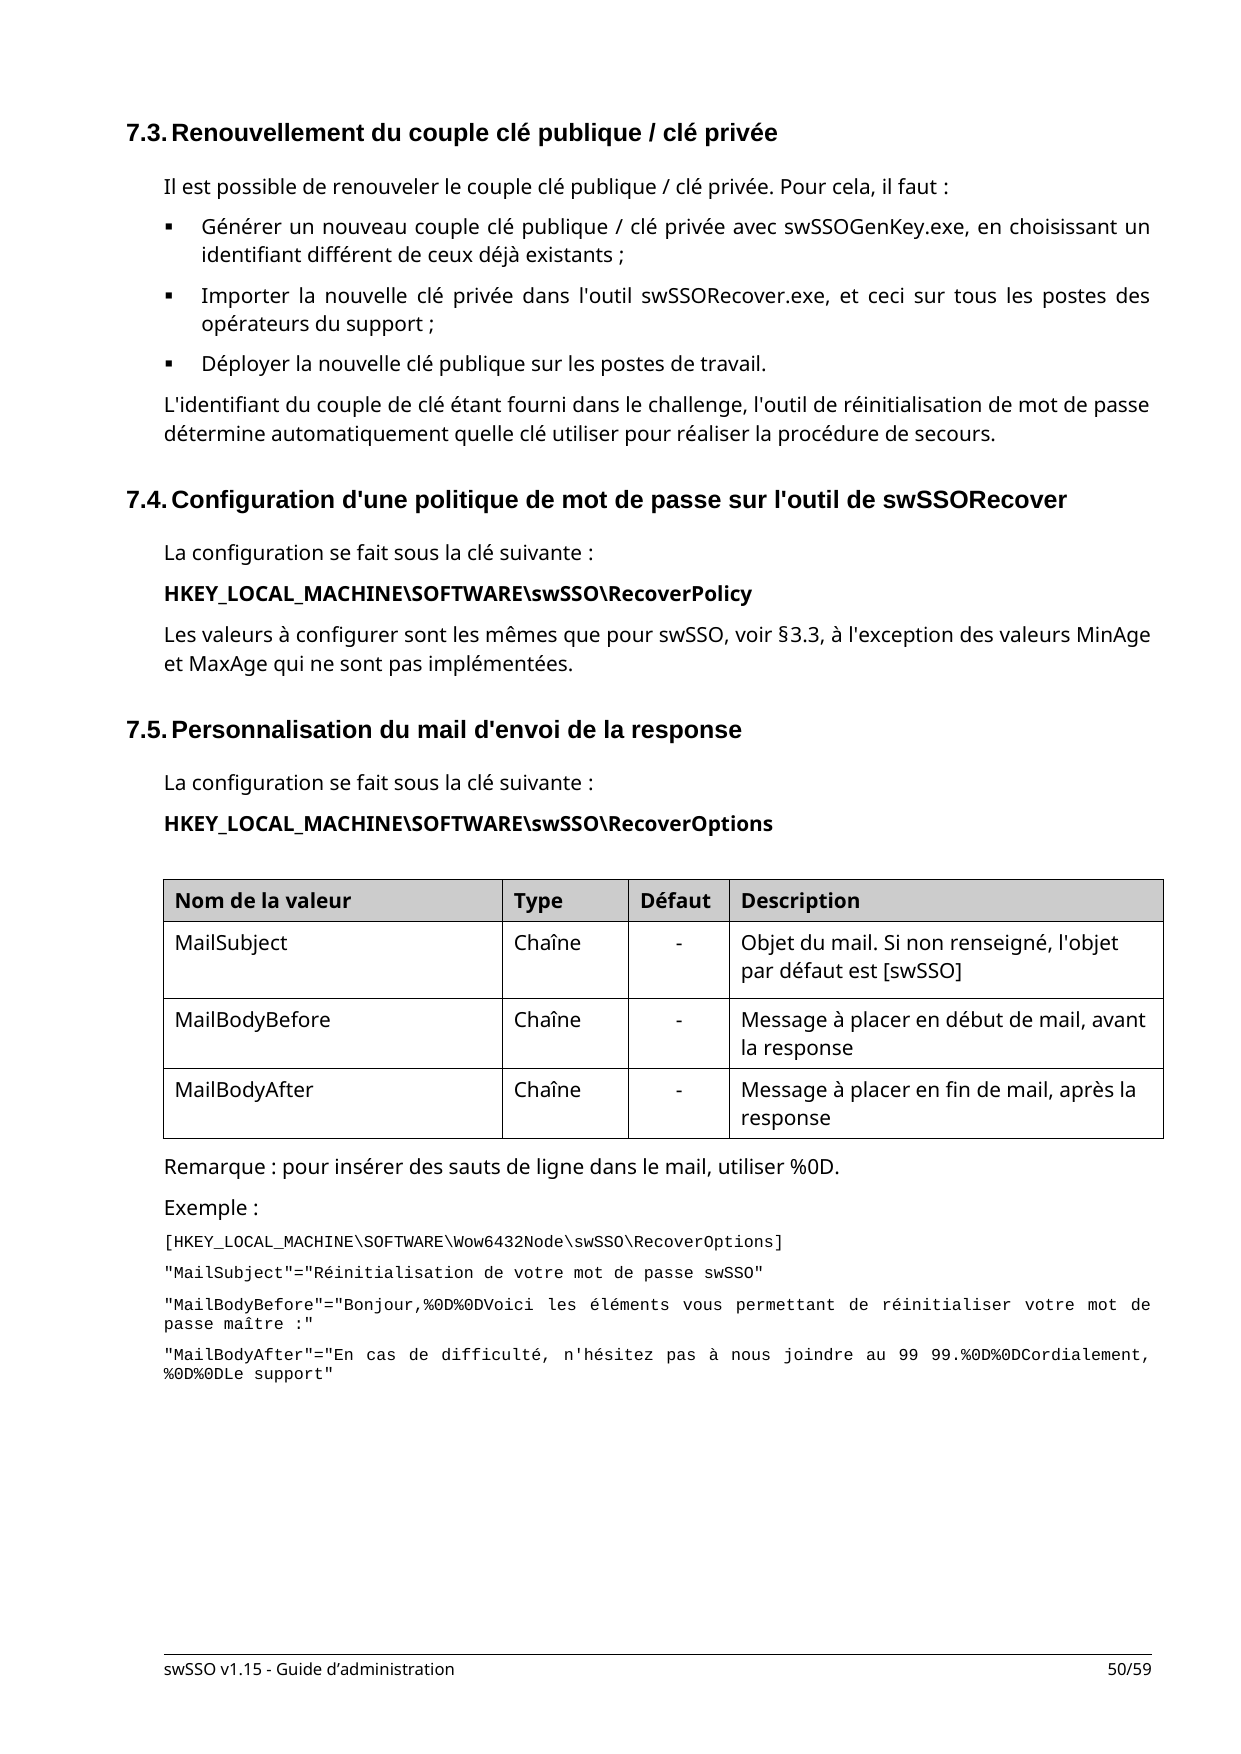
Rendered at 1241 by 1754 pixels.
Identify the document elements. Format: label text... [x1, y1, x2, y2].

list Importer la nouvelle clé privée dans l'outil swSSORecover.exe, et ceci sur tous les postes des opérateurs du support ; [164, 281, 1152, 338]
table_cell Chaîne [503, 999, 628, 1068]
table_cell Chaîne [503, 922, 628, 997]
list Déployer la nouvelle clé publique sur les postes de travail. [164, 349, 1152, 378]
table_header Description [730, 880, 1163, 921]
list Générer un nouveau couple clé publique / clé privée avec swSSOGenKey.exe, en choisissant un identifiant différent de ceux déjà existants ; [164, 212, 1152, 269]
table_cell MailSubject [164, 922, 502, 997]
table_cell - [629, 1069, 729, 1138]
text HKEY_LOCAL_MACHINE\SOFTWARE\swSSO\RecoverOptions [164, 809, 1152, 838]
table_cell Message à placer en fin de mail, après la response [730, 1069, 1163, 1138]
table_cell - [629, 999, 729, 1068]
table_cell Chaîne [503, 1069, 628, 1138]
text "MailSubject"="Réinitialisation de votre mot de passe swSSO" [164, 1265, 1152, 1284]
subtitle Renouvellement du couple clé publique / clé privée [126, 118, 1152, 147]
table_header Défaut [629, 880, 729, 921]
text "MailBodyAfter"="En cas de difficulté, n'hésitez pas à nous joindre au 99 99.%0D%0DCordialement,%0D%0DLe support" [164, 1347, 1152, 1384]
text La configuration se fait sous la clé suivante : [164, 768, 1152, 797]
table_cell Message à placer en début de mail, avant la response [730, 999, 1163, 1068]
text La configuration se fait sous la clé suivante : [164, 538, 1152, 567]
text Il est possible de renouveler le couple clé publique / clé privée. Pour cela, il faut : [164, 172, 1152, 200]
table_cell MailBodyBefore [164, 999, 502, 1068]
text [HKEY_LOCAL_MACHINE\SOFTWARE\Wow6432Node\swSSO\RecoverOptions] [164, 1234, 1152, 1252]
table_cell - [629, 922, 729, 997]
text Exemple : [164, 1193, 1152, 1221]
text L'identifiant du couple de clé étant fourni dans le challenge, l'outil de réinitialisation de mot de passe détermine automatiquement quelle clé utiliser pour réaliser la procédure de secours. [164, 390, 1152, 447]
table_header Type [503, 880, 628, 921]
table_cell Objet du mail. Si non renseigné, l'objet par défaut est [swSSO] [730, 922, 1163, 997]
text Les valeurs à configurer sont les mêmes que pour swSSO, voir §3.3, à l'exception des valeurs MinAge et MaxAge qui ne sont pas implémentées. [164, 620, 1152, 677]
text Remarque : pour insérer des sauts de ligne dans le mail, utiliser %0D. [164, 1152, 1152, 1180]
subtitle Personnalisation du mail d'envoi de la response [126, 715, 1152, 743]
table_header Nom de la valeur [164, 880, 502, 921]
text "MailBodyBefore"="Bonjour,%0D%0DVoici les éléments vous permettant de réinitialiser votre mot de passe maître :" [164, 1296, 1152, 1334]
table_cell MailBodyAfter [164, 1069, 502, 1138]
text HKEY_LOCAL_MACHINE\SOFTWARE\swSSO\RecoverPolicy [164, 579, 1152, 608]
subtitle Configuration d'une politique de mot de passe sur l'outil de swSSORecover [126, 485, 1152, 513]
